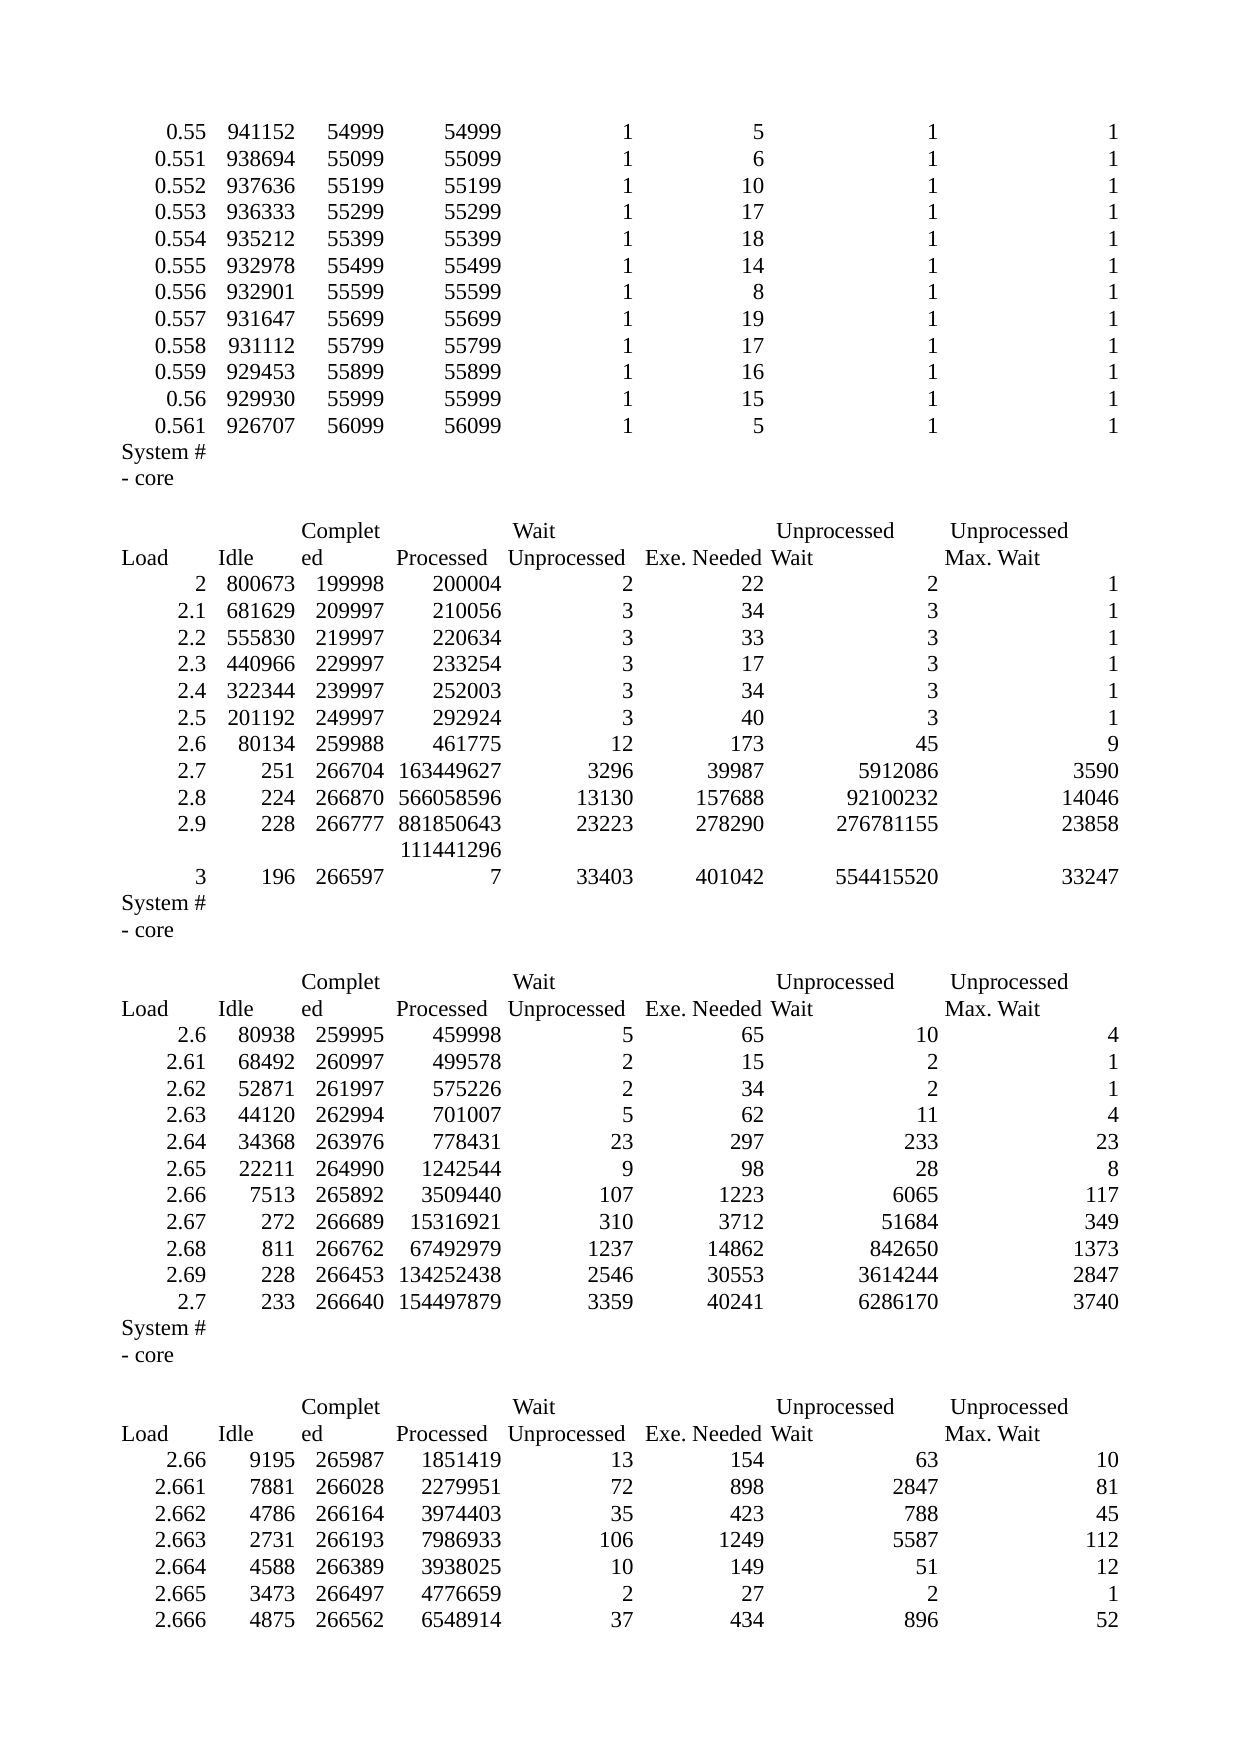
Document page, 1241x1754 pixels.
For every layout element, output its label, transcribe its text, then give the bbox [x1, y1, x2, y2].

table_cell 1 [941, 677, 1122, 703]
table_cell 56099 [298, 411, 387, 438]
table_cell [941, 1314, 1122, 1367]
table_cell 2 [767, 570, 941, 597]
table_cell System # - core [118, 1314, 209, 1367]
table_cell 1 [941, 411, 1122, 438]
table_cell 2.8 [118, 783, 209, 810]
table_cell 1 [941, 1074, 1122, 1101]
table_cell 3 [767, 703, 941, 730]
table_cell 2 [767, 1074, 941, 1101]
table_cell 1 [941, 1048, 1122, 1074]
table_cell 3740 [941, 1288, 1122, 1314]
table_cell 1237 [504, 1234, 636, 1261]
table_cell 2.5 [118, 703, 209, 730]
table_cell 3 [504, 677, 636, 703]
table_cell System # - core [118, 438, 209, 491]
table_cell [504, 438, 636, 491]
table_cell 1 [941, 570, 1122, 597]
table_cell 459998 [387, 1021, 504, 1048]
table_cell 575226 [387, 1074, 504, 1101]
table_cell 937636 [209, 171, 298, 198]
table_cell 55199 [387, 171, 504, 198]
table_cell 196 [209, 837, 298, 889]
table_cell 5 [504, 1021, 636, 1048]
table_cell 1 [504, 118, 636, 145]
table_cell 0.552 [118, 171, 209, 198]
table_cell 55299 [298, 198, 387, 225]
table_cell 292924 [387, 703, 504, 730]
table_cell 2 [504, 1048, 636, 1074]
table_cell 2546 [504, 1261, 636, 1288]
table_cell 2.1 [118, 597, 209, 623]
table_cell 681629 [209, 597, 298, 623]
table_cell Completed [298, 491, 387, 570]
table_cell 2 [504, 1580, 636, 1606]
table_cell 0.55 [118, 118, 209, 145]
table_cell 12 [504, 730, 636, 757]
table_cell 107 [504, 1181, 636, 1208]
table_cell 117 [941, 1181, 1122, 1208]
table_cell 33403 [504, 837, 636, 889]
table_cell 3 [504, 597, 636, 623]
table_cell 233 [767, 1128, 941, 1154]
table_cell 209997 [298, 597, 387, 623]
table_cell 55399 [387, 225, 504, 251]
table_cell 263976 [298, 1128, 387, 1154]
table_cell 2.6 [118, 1021, 209, 1048]
table_cell 1 [504, 251, 636, 278]
table_cell 22211 [209, 1154, 298, 1181]
table_cell 200004 [387, 570, 504, 597]
table_cell 72 [504, 1473, 636, 1499]
table_cell 1 [941, 385, 1122, 411]
table_cell 1 [941, 118, 1122, 145]
table_cell 8 [636, 278, 767, 305]
table_cell 68492 [209, 1048, 298, 1074]
table_cell 260997 [298, 1048, 387, 1074]
table_cell 1 [941, 225, 1122, 251]
table_cell 1 [941, 145, 1122, 171]
table_cell 5 [504, 1101, 636, 1128]
table_cell Load [118, 491, 209, 570]
table_cell 55499 [298, 251, 387, 278]
table_cell 2.2 [118, 623, 209, 650]
table_cell 55899 [298, 358, 387, 385]
table_cell 434 [636, 1606, 767, 1633]
table_cell 229997 [298, 650, 387, 677]
table_cell 266762 [298, 1234, 387, 1261]
table_cell 1 [767, 145, 941, 171]
table_cell 931112 [209, 331, 298, 358]
table_cell 2.4 [118, 677, 209, 703]
table_cell 266689 [298, 1208, 387, 1234]
table_cell 1 [767, 385, 941, 411]
table_cell Completed [298, 1367, 387, 1446]
table_cell 0.557 [118, 305, 209, 331]
table_cell 1 [767, 278, 941, 305]
table_cell 936333 [209, 198, 298, 225]
table_cell 0.555 [118, 251, 209, 278]
table_cell 228 [209, 810, 298, 837]
table_cell 5 [636, 118, 767, 145]
table_cell 2.66 [118, 1446, 209, 1473]
table_cell 5912086 [767, 757, 941, 783]
table_cell 11 [767, 1101, 941, 1128]
table_cell System # - core [118, 889, 209, 942]
table_cell 310 [504, 1208, 636, 1234]
table_cell 0.554 [118, 225, 209, 251]
table_cell 35 [504, 1500, 636, 1526]
table_cell 938694 [209, 145, 298, 171]
table_cell 0.553 [118, 198, 209, 225]
table_cell Wait Unprocessed [504, 1367, 636, 1446]
table_cell 55599 [298, 278, 387, 305]
table_cell 349 [941, 1208, 1122, 1234]
table_cell 2.66 [118, 1181, 209, 1208]
table_cell 10 [504, 1553, 636, 1579]
table_cell 2.64 [118, 1128, 209, 1154]
table_cell 34368 [209, 1128, 298, 1154]
table_cell Unprocessed Max. Wait [941, 942, 1122, 1021]
table_cell 163449627 [387, 757, 504, 783]
table_cell 2.664 [118, 1553, 209, 1579]
table_cell [387, 438, 504, 491]
table_cell 266704 [298, 757, 387, 783]
table_cell 1 [504, 145, 636, 171]
table_cell 1 [941, 597, 1122, 623]
table_cell [298, 889, 387, 942]
table_cell 266193 [298, 1526, 387, 1553]
table_cell 134252438 [387, 1261, 504, 1288]
table_cell 266562 [298, 1606, 387, 1633]
table_cell 55199 [298, 171, 387, 198]
table_cell [636, 1314, 767, 1367]
table_cell 39987 [636, 757, 767, 783]
table_cell 1 [941, 171, 1122, 198]
table_cell 811 [209, 1234, 298, 1261]
table_cell 2.665 [118, 1580, 209, 1606]
table_cell 17 [636, 650, 767, 677]
table_cell 276781155 [767, 810, 941, 837]
table_cell 154 [636, 1446, 767, 1473]
table_cell 265987 [298, 1446, 387, 1473]
table_cell [767, 1314, 941, 1367]
table_cell 1 [767, 331, 941, 358]
table_cell 3 [504, 703, 636, 730]
table_cell 55699 [387, 305, 504, 331]
table_cell 92100232 [767, 783, 941, 810]
table_cell 56099 [387, 411, 504, 438]
table_cell 941152 [209, 118, 298, 145]
table_cell Unprocessed Max. Wait [941, 1367, 1122, 1446]
table_cell 33247 [941, 837, 1122, 889]
table_cell Load [118, 1367, 209, 1446]
table_cell 932978 [209, 251, 298, 278]
table_cell [941, 438, 1122, 491]
table_cell 1 [941, 650, 1122, 677]
table_cell 1 [941, 703, 1122, 730]
table_cell 1 [767, 118, 941, 145]
table_cell 401042 [636, 837, 767, 889]
table_cell 1 [767, 171, 941, 198]
table_cell Unprocessed Wait [767, 491, 941, 570]
table_cell 499578 [387, 1048, 504, 1074]
table_cell 10 [767, 1021, 941, 1048]
table_cell 10 [636, 171, 767, 198]
table_cell 266028 [298, 1473, 387, 1499]
table_cell 3 [767, 623, 941, 650]
table_cell 259988 [298, 730, 387, 757]
table_cell [209, 438, 298, 491]
table_cell Wait Unprocessed [504, 942, 636, 1021]
table_cell 3590 [941, 757, 1122, 783]
table_cell 1114412967 [387, 837, 504, 889]
table_cell 2.69 [118, 1261, 209, 1288]
table_cell 18 [636, 225, 767, 251]
table_cell 12 [941, 1553, 1122, 1579]
table_cell 52 [941, 1606, 1122, 1633]
table_cell 55499 [387, 251, 504, 278]
table_cell 266597 [298, 837, 387, 889]
table_cell 249997 [298, 703, 387, 730]
table_cell Idle [209, 942, 298, 1021]
table_cell 15316921 [387, 1208, 504, 1234]
table_cell 3359 [504, 1288, 636, 1314]
table_cell 1 [767, 198, 941, 225]
table_cell 926707 [209, 411, 298, 438]
table_cell 80938 [209, 1021, 298, 1048]
table_cell Exe. Needed [636, 942, 767, 1021]
table_cell 30553 [636, 1261, 767, 1288]
table_cell 55899 [387, 358, 504, 385]
table_cell 199998 [298, 570, 387, 597]
table_cell 23223 [504, 810, 636, 837]
table_cell 2 [504, 1074, 636, 1101]
table_cell 252003 [387, 677, 504, 703]
table_cell 54999 [387, 118, 504, 145]
table_cell 4 [941, 1021, 1122, 1048]
table_cell 272 [209, 1208, 298, 1234]
table_cell 1 [941, 251, 1122, 278]
table_cell 2.666 [118, 1606, 209, 1633]
table_cell 3974403 [387, 1500, 504, 1526]
table_cell 14 [636, 251, 767, 278]
table_cell 2 [118, 570, 209, 597]
table_cell 65 [636, 1021, 767, 1048]
table_cell 3 [767, 597, 941, 623]
table_cell 2.63 [118, 1101, 209, 1128]
table_cell 262994 [298, 1101, 387, 1128]
table_cell 929453 [209, 358, 298, 385]
table_cell 264990 [298, 1154, 387, 1181]
table_cell 896 [767, 1606, 941, 1633]
table_cell 278290 [636, 810, 767, 837]
table_cell 45 [941, 1500, 1122, 1526]
table_cell 6548914 [387, 1606, 504, 1633]
table_cell 3 [767, 677, 941, 703]
table_cell 173 [636, 730, 767, 757]
table_cell 220634 [387, 623, 504, 650]
table_cell Idle [209, 1367, 298, 1446]
table_cell 15 [636, 1048, 767, 1074]
table_cell 2 [767, 1048, 941, 1074]
table_cell 40 [636, 703, 767, 730]
table_cell 1 [941, 358, 1122, 385]
table_cell 1 [504, 358, 636, 385]
table_cell 37 [504, 1606, 636, 1633]
table_cell 1 [941, 305, 1122, 331]
table_cell 233254 [387, 650, 504, 677]
table_cell 2 [767, 1580, 941, 1606]
table_cell 14862 [636, 1234, 767, 1261]
table_cell 13130 [504, 783, 636, 810]
table_cell 154497879 [387, 1288, 504, 1314]
table_cell 55799 [387, 331, 504, 358]
table_cell 3614244 [767, 1261, 941, 1288]
table_cell 6065 [767, 1181, 941, 1208]
table_cell 2 [504, 570, 636, 597]
table_cell 15 [636, 385, 767, 411]
table_cell Processed [387, 1367, 504, 1446]
table_cell 34 [636, 1074, 767, 1101]
table_cell 266497 [298, 1580, 387, 1606]
table_cell 2.61 [118, 1048, 209, 1074]
table_cell [209, 889, 298, 942]
table_cell 3509440 [387, 1181, 504, 1208]
table_cell 1851419 [387, 1446, 504, 1473]
table_cell 55299 [387, 198, 504, 225]
table_cell 52871 [209, 1074, 298, 1101]
table_cell 266453 [298, 1261, 387, 1288]
table_cell 266164 [298, 1500, 387, 1526]
table_cell 2.67 [118, 1208, 209, 1234]
table_cell 6286170 [767, 1288, 941, 1314]
table_cell 40241 [636, 1288, 767, 1314]
table_cell 440966 [209, 650, 298, 677]
table_cell 4875 [209, 1606, 298, 1633]
table_cell 2.65 [118, 1154, 209, 1181]
table_cell 9 [941, 730, 1122, 757]
table_cell 2.7 [118, 757, 209, 783]
table_cell 2847 [767, 1473, 941, 1499]
table_cell [941, 889, 1122, 942]
table_cell 4776659 [387, 1580, 504, 1606]
table_cell 27 [636, 1580, 767, 1606]
table_cell 14046 [941, 783, 1122, 810]
table_cell Wait Unprocessed [504, 491, 636, 570]
table_cell 8 [941, 1154, 1122, 1181]
table_cell Unprocessed Wait [767, 1367, 941, 1446]
table_cell 2.62 [118, 1074, 209, 1101]
table_cell Processed [387, 942, 504, 1021]
table_cell [504, 889, 636, 942]
table_cell 265892 [298, 1181, 387, 1208]
table_cell 1249 [636, 1526, 767, 1553]
table_cell 1 [767, 305, 941, 331]
table_cell 98 [636, 1154, 767, 1181]
table_cell 1 [504, 331, 636, 358]
table_cell 23 [941, 1128, 1122, 1154]
table_cell 5 [636, 411, 767, 438]
table_cell 1 [504, 198, 636, 225]
table_cell 9 [504, 1154, 636, 1181]
table_cell 157688 [636, 783, 767, 810]
table_cell 1 [504, 385, 636, 411]
table_cell 55699 [298, 305, 387, 331]
table_cell 1 [767, 225, 941, 251]
table_cell 555830 [209, 623, 298, 650]
table_cell 3 [767, 650, 941, 677]
table_cell 23858 [941, 810, 1122, 837]
table_cell Processed [387, 491, 504, 570]
table_cell 80134 [209, 730, 298, 757]
table_cell [767, 438, 941, 491]
table_cell 701007 [387, 1101, 504, 1128]
table_cell 1373 [941, 1234, 1122, 1261]
table_cell 1 [767, 251, 941, 278]
table_cell 566058596 [387, 783, 504, 810]
table_cell [298, 438, 387, 491]
table_cell Exe. Needed [636, 491, 767, 570]
table_cell 778431 [387, 1128, 504, 1154]
table_cell 16 [636, 358, 767, 385]
table_cell 3 [118, 837, 209, 889]
table_cell 266870 [298, 783, 387, 810]
table_cell 62 [636, 1101, 767, 1128]
table_cell 55099 [298, 145, 387, 171]
table_cell 19 [636, 305, 767, 331]
table_cell 1 [767, 358, 941, 385]
table_cell 2731 [209, 1526, 298, 1553]
table_cell 1 [767, 411, 941, 438]
table_cell 51684 [767, 1208, 941, 1234]
table_cell 4786 [209, 1500, 298, 1526]
table_cell 67492979 [387, 1234, 504, 1261]
table_cell 2279951 [387, 1473, 504, 1499]
table_cell 1 [504, 225, 636, 251]
table_cell 2.662 [118, 1500, 209, 1526]
table_cell [767, 889, 941, 942]
table_cell 23 [504, 1128, 636, 1154]
table_cell 3 [504, 650, 636, 677]
table_cell 149 [636, 1553, 767, 1579]
table_cell 2.68 [118, 1234, 209, 1261]
table_cell 63 [767, 1446, 941, 1473]
table_cell 1 [504, 171, 636, 198]
table_cell 788 [767, 1500, 941, 1526]
table_cell 44120 [209, 1101, 298, 1128]
table_cell 201192 [209, 703, 298, 730]
table_cell 2847 [941, 1261, 1122, 1288]
table_cell 0.551 [118, 145, 209, 171]
table_cell 1 [941, 198, 1122, 225]
table_cell 219997 [298, 623, 387, 650]
table_cell 932901 [209, 278, 298, 305]
table_cell 1 [941, 623, 1122, 650]
table_cell 55599 [387, 278, 504, 305]
table_cell 233 [209, 1288, 298, 1314]
table_cell 266389 [298, 1553, 387, 1579]
table_cell 297 [636, 1128, 767, 1154]
table_cell 322344 [209, 677, 298, 703]
table_cell 3938025 [387, 1553, 504, 1579]
table_cell 898 [636, 1473, 767, 1499]
table_cell 2.3 [118, 650, 209, 677]
table_cell 1223 [636, 1181, 767, 1208]
table_cell 423 [636, 1500, 767, 1526]
table_cell 1 [504, 411, 636, 438]
table_cell 45 [767, 730, 941, 757]
table_cell 0.556 [118, 278, 209, 305]
table_cell Load [118, 942, 209, 1021]
table_cell 9195 [209, 1446, 298, 1473]
table_cell 6 [636, 145, 767, 171]
table_cell 2.6 [118, 730, 209, 757]
table_cell 34 [636, 597, 767, 623]
table_cell 7513 [209, 1181, 298, 1208]
table_cell 931647 [209, 305, 298, 331]
table_cell 3473 [209, 1580, 298, 1606]
table_cell 251 [209, 757, 298, 783]
table_cell 0.561 [118, 411, 209, 438]
table_cell 1 [941, 1580, 1122, 1606]
table_cell 10 [941, 1446, 1122, 1473]
table_cell 3 [504, 623, 636, 650]
table_cell 2.7 [118, 1288, 209, 1314]
table_cell 2.661 [118, 1473, 209, 1499]
table_cell 929930 [209, 385, 298, 411]
table_cell 51 [767, 1553, 941, 1579]
table_cell 0.559 [118, 358, 209, 385]
table_cell [636, 889, 767, 942]
table_cell 34 [636, 677, 767, 703]
table_cell 1242544 [387, 1154, 504, 1181]
table_cell [387, 1314, 504, 1367]
table_cell 4 [941, 1101, 1122, 1128]
table_cell 2.663 [118, 1526, 209, 1553]
table_cell 3712 [636, 1208, 767, 1234]
table_cell 28 [767, 1154, 941, 1181]
table_cell 881850643 [387, 810, 504, 837]
table_cell Unprocessed Wait [767, 942, 941, 1021]
table_cell 81 [941, 1473, 1122, 1499]
table_cell 224 [209, 783, 298, 810]
table_cell 800673 [209, 570, 298, 597]
table_cell 4588 [209, 1553, 298, 1579]
table_cell 112 [941, 1526, 1122, 1553]
table_cell 461775 [387, 730, 504, 757]
table_cell 7881 [209, 1473, 298, 1499]
table_cell 2.9 [118, 810, 209, 837]
table_cell 239997 [298, 677, 387, 703]
table_cell 0.558 [118, 331, 209, 358]
table_cell Unprocessed Max. Wait [941, 491, 1122, 570]
table_cell 55799 [298, 331, 387, 358]
table_cell 22 [636, 570, 767, 597]
table_cell 17 [636, 198, 767, 225]
table_cell 935212 [209, 225, 298, 251]
table_cell [209, 1314, 298, 1367]
table_cell 1 [504, 278, 636, 305]
table_cell [298, 1314, 387, 1367]
table_cell 55099 [387, 145, 504, 171]
table_cell 55999 [387, 385, 504, 411]
table_cell 55999 [298, 385, 387, 411]
table_cell 266640 [298, 1288, 387, 1314]
table_cell 3296 [504, 757, 636, 783]
table_cell 13 [504, 1446, 636, 1473]
table_cell 1 [941, 278, 1122, 305]
table_cell 1 [504, 305, 636, 331]
table_cell 33 [636, 623, 767, 650]
table_cell 7986933 [387, 1526, 504, 1553]
table_cell 210056 [387, 597, 504, 623]
table_cell 261997 [298, 1074, 387, 1101]
table_cell 228 [209, 1261, 298, 1288]
table_cell 259995 [298, 1021, 387, 1048]
table_cell [504, 1314, 636, 1367]
table_cell [636, 438, 767, 491]
table_cell [387, 889, 504, 942]
table_cell 54999 [298, 118, 387, 145]
table_cell Completed [298, 942, 387, 1021]
table_cell 554415520 [767, 837, 941, 889]
table_cell 842650 [767, 1234, 941, 1261]
table_cell 55399 [298, 225, 387, 251]
table_cell 106 [504, 1526, 636, 1553]
table_cell 0.56 [118, 385, 209, 411]
table_cell 266777 [298, 810, 387, 837]
table_cell 5587 [767, 1526, 941, 1553]
table_cell 17 [636, 331, 767, 358]
table_cell Idle [209, 491, 298, 570]
table_cell Exe. Needed [636, 1367, 767, 1446]
table_cell 1 [941, 331, 1122, 358]
